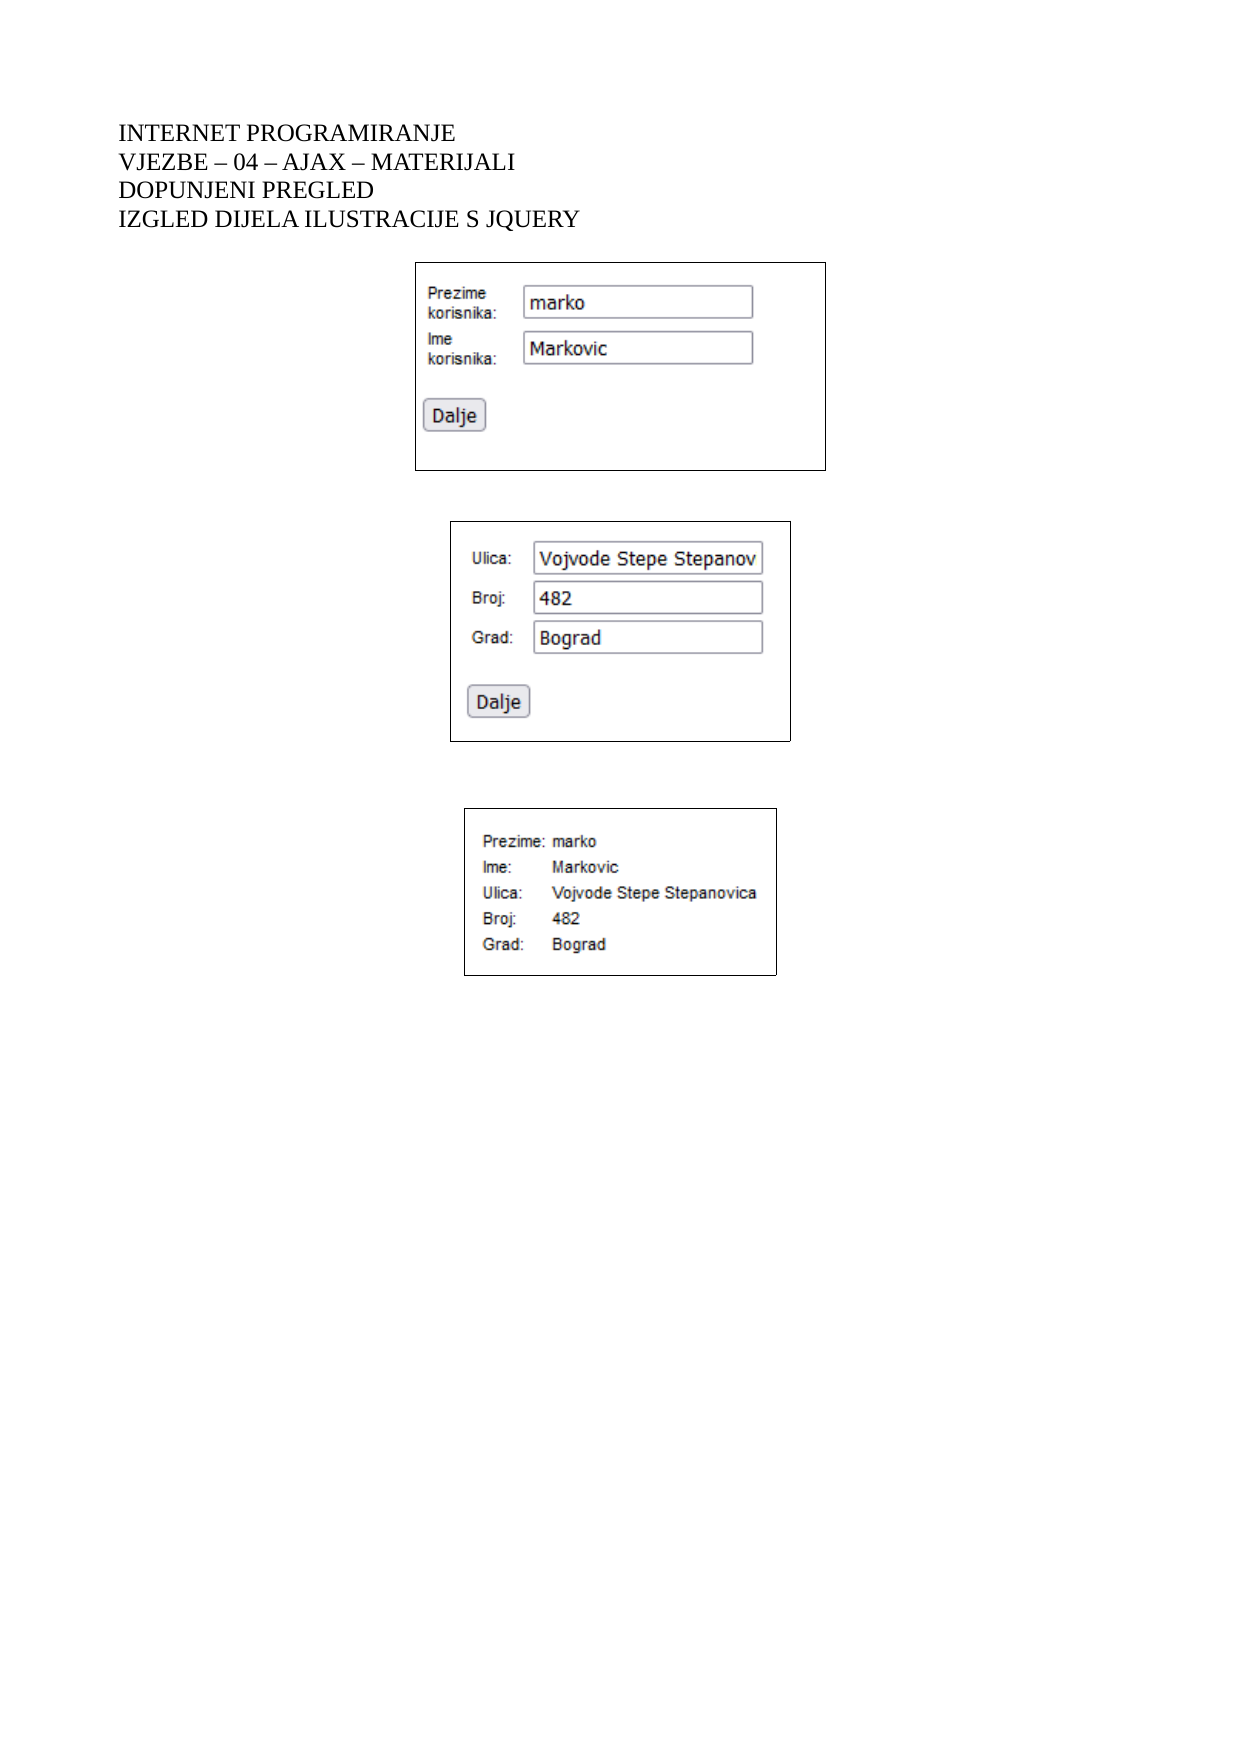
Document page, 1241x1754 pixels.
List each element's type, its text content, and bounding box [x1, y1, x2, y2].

picture [452, 523, 788, 738]
picture [417, 265, 823, 467]
picture [466, 811, 774, 973]
text INTERNET PROGRAMIRANJE [118, 118, 1122, 147]
text VJEZBE – 04 – AJAX – MATERIJALI DOPUNJENI PREGLED [118, 147, 1122, 204]
text IZGLED DIJELA ILUSTRACIJE S JQUERY [118, 204, 1122, 233]
